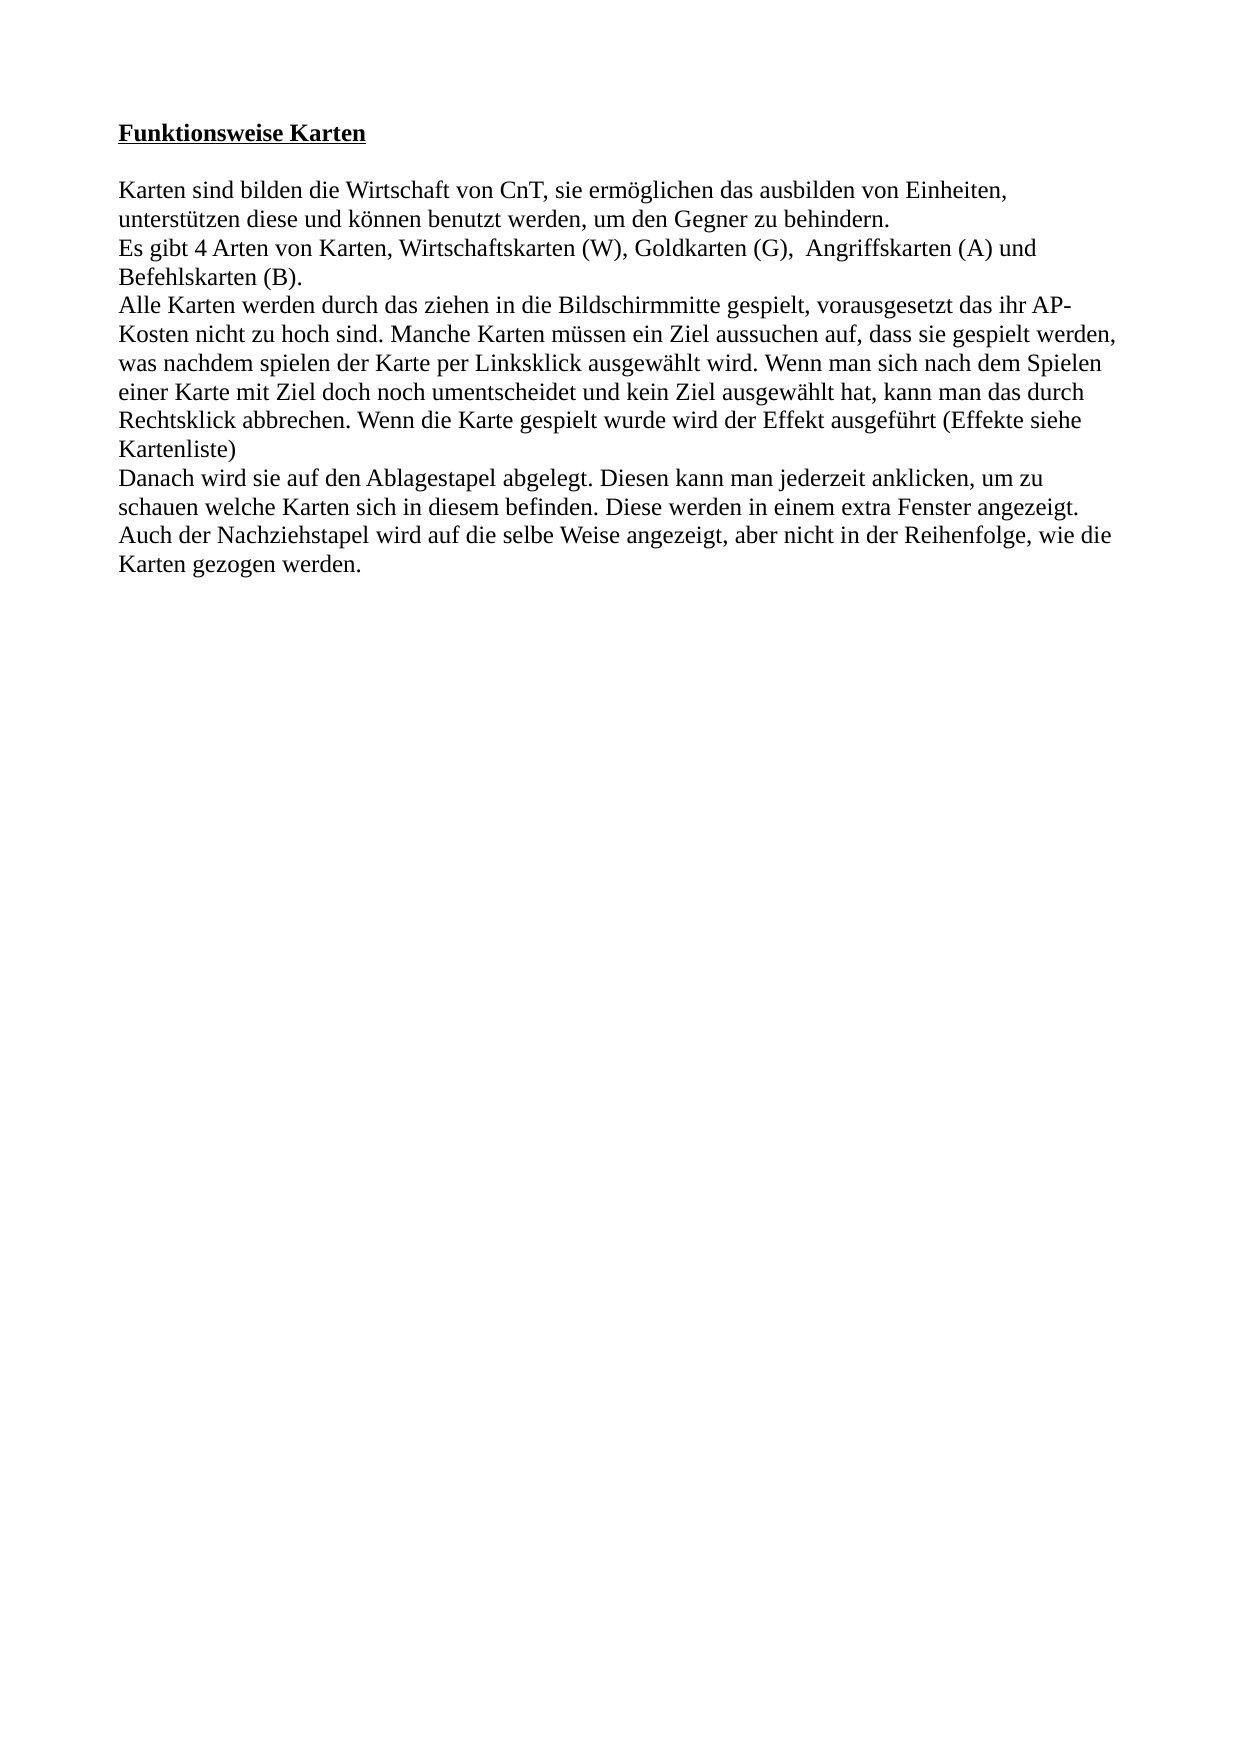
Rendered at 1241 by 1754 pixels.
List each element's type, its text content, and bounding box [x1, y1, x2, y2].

text Auch der Nachziehstapel wird auf die selbe Weise angezeigt, aber nicht in der Reihenfolge, wie die Karten gezogen werden. [118, 521, 1122, 578]
text Es gibt 4 Arten von Karten, Wirtschaftskarten (W), Goldkarten (G), Angriffskarten (A) und Befehlskarten (B). [118, 233, 1122, 291]
text Alle Karten werden durch das ziehen in die Bildschirmmitte gespielt, vorausgesetzt das ihr AP-Kosten nicht zu hoch sind. Manche Karten müssen ein Ziel aussuchen auf, dass sie gespielt werden, was nachdem spielen der Karte per Linksklick ausgewählt wird. Wenn man sich nach dem Spielen einer Karte mit Ziel doch noch umentscheidet und kein Ziel ausgewählt hat, kann man das durch Rechtsklick abbrechen. Wenn die Karte gespielt wurde wird der Effekt ausgeführt (Effekte siehe Kartenliste) [118, 291, 1122, 463]
text Danach wird sie auf den Ablagestapel abgelegt. Diesen kann man jederzeit anklicken, um zu schauen welche Karten sich in diesem befinden. Diese werden in einem extra Fenster angezeigt. [118, 463, 1122, 521]
text Karten sind bilden die Wirtschaft von CnT, sie ermöglichen das ausbilden von Einheiten, unterstützen diese und können benutzt werden, um den Gegner zu behindern. [118, 176, 1122, 233]
text Funktionsweise Karten [118, 118, 1122, 147]
